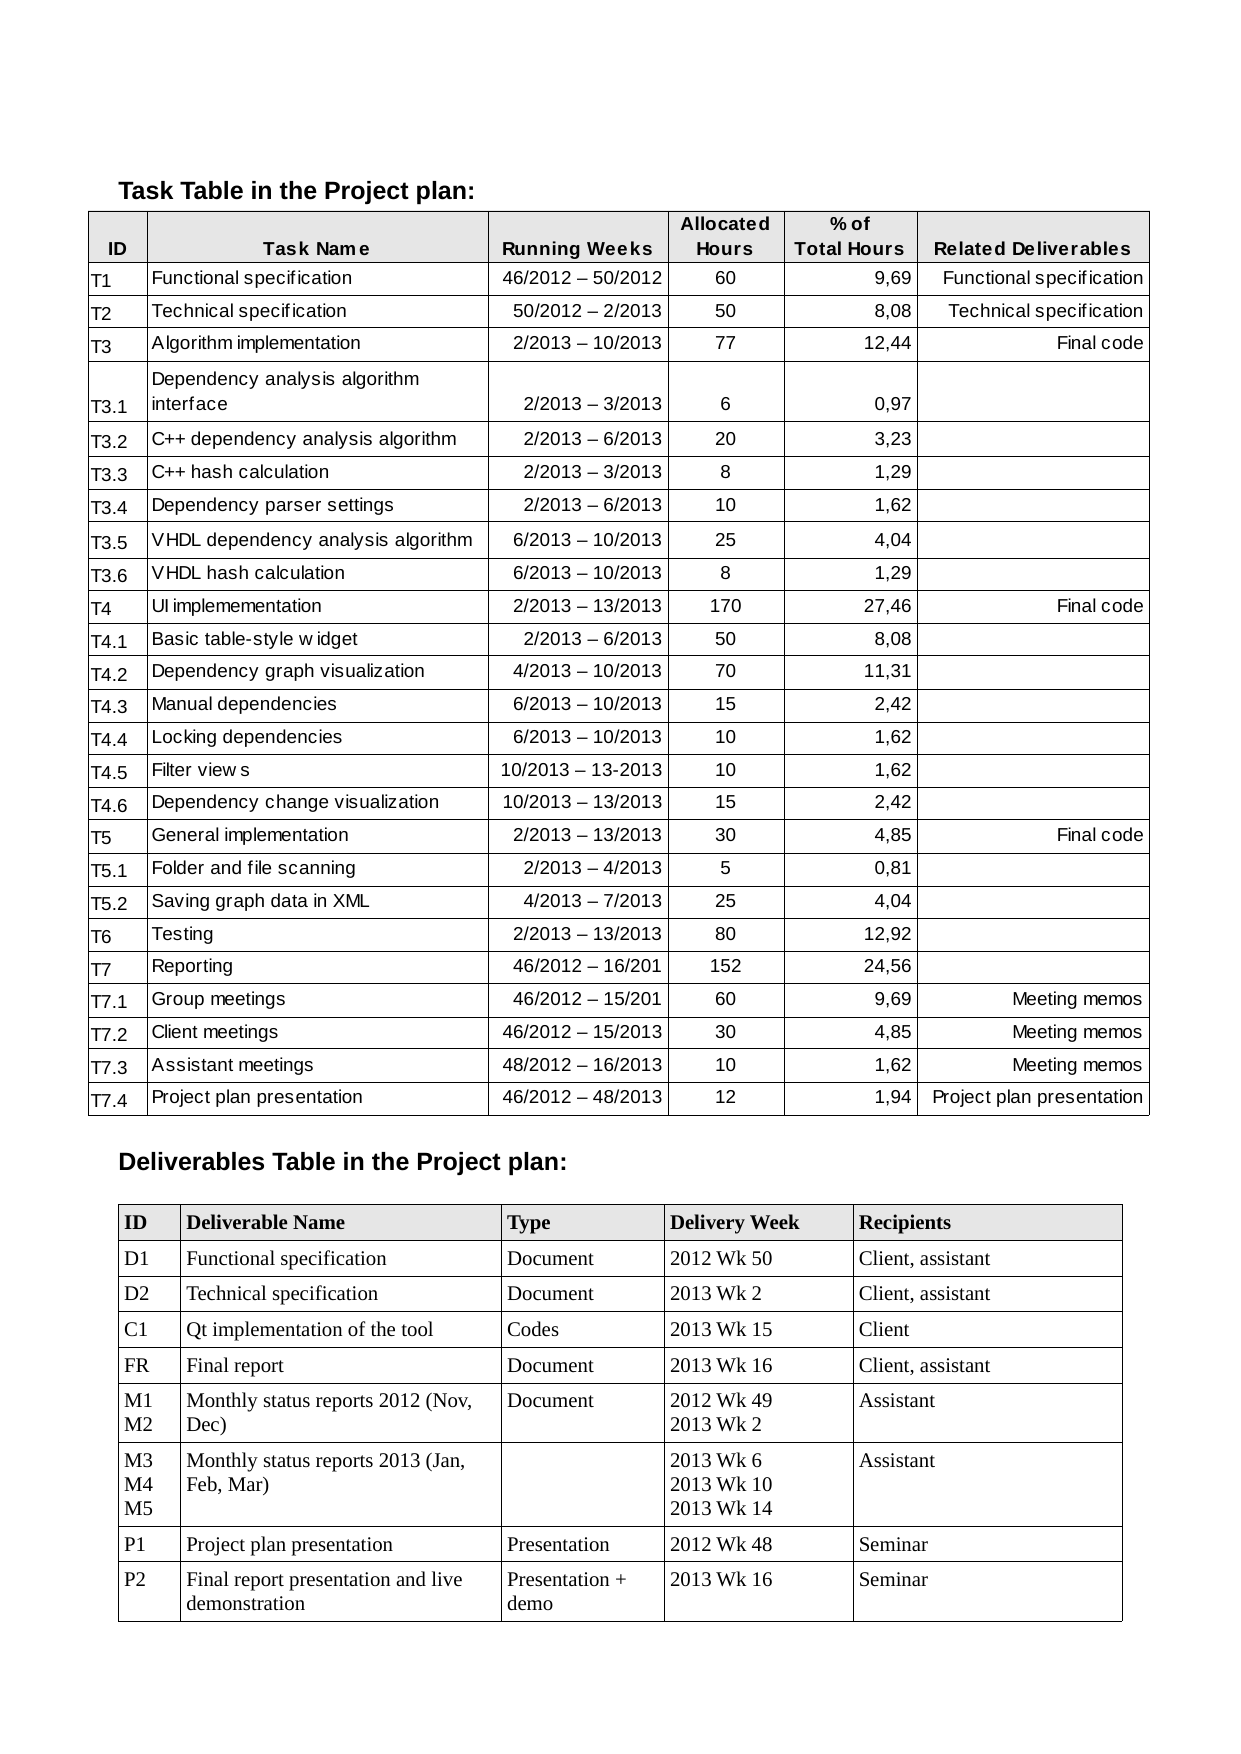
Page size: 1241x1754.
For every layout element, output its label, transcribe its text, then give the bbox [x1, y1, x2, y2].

table_cell FR [119, 1348, 180, 1382]
table_cell D2 [119, 1277, 180, 1311]
table_cell Assistant [854, 1384, 1122, 1442]
table_cell M3 M4 M5 [119, 1443, 180, 1526]
table_cell Final report presentation and live demonstration [181, 1562, 501, 1621]
table_cell Seminar [854, 1562, 1122, 1621]
table_cell Document [502, 1277, 664, 1311]
table_cell P2 [119, 1562, 180, 1621]
table_cell 2013 Wk 15 [665, 1312, 853, 1347]
table_cell D1 [119, 1241, 180, 1276]
table_cell Monthly status reports 2012 (Nov, Dec) [181, 1384, 501, 1442]
table_cell Codes [502, 1312, 664, 1347]
table_cell Technical specification [181, 1277, 501, 1311]
table_header ID [119, 1205, 180, 1240]
table_cell Assistant [854, 1443, 1122, 1526]
table_cell 2013 Wk 6 2013 Wk 10 2013 Wk 14 [665, 1443, 853, 1526]
table_cell Document [502, 1241, 664, 1276]
table_cell Final report [181, 1348, 501, 1382]
table_header Type [502, 1205, 664, 1240]
table_cell Client, assistant [854, 1241, 1122, 1276]
table_cell 2013 Wk 2 [665, 1277, 853, 1311]
text Task Table in the Project plan: [118, 176, 1122, 204]
table_cell 2012 Wk 49 2013 Wk 2 [665, 1384, 853, 1442]
table_cell Seminar [854, 1527, 1122, 1561]
table_header Deliverable Name [181, 1205, 501, 1240]
table_cell Presentation [502, 1527, 664, 1561]
table_cell Project plan presentation [181, 1527, 501, 1561]
table_cell Qt implementation of the tool [181, 1312, 501, 1347]
table_header Delivery Week [665, 1205, 853, 1240]
table_cell Client [854, 1312, 1122, 1347]
table_cell Client, assistant [854, 1348, 1122, 1382]
table_cell Presentation + demo [502, 1562, 664, 1621]
table_cell M1 M2 [119, 1384, 180, 1442]
table_cell Document [502, 1348, 664, 1382]
table_header Recipients [854, 1205, 1122, 1240]
table_cell 2013 Wk 16 [665, 1562, 853, 1621]
table_cell Monthly status reports 2013 (Jan, Feb, Mar) [181, 1443, 501, 1526]
table_cell P1 [119, 1527, 180, 1561]
table_cell Document [502, 1384, 664, 1442]
table_cell 2013 Wk 16 [665, 1348, 853, 1382]
table_cell 2012 Wk 50 [665, 1241, 853, 1276]
table_cell 2012 Wk 48 [665, 1527, 853, 1561]
table_cell Functional specification [181, 1241, 501, 1276]
table_cell C1 [119, 1312, 180, 1347]
table_cell [502, 1443, 664, 1526]
text Deliverables Table in the Project plan: [118, 1147, 1122, 1176]
table_cell Client, assistant [854, 1277, 1122, 1311]
